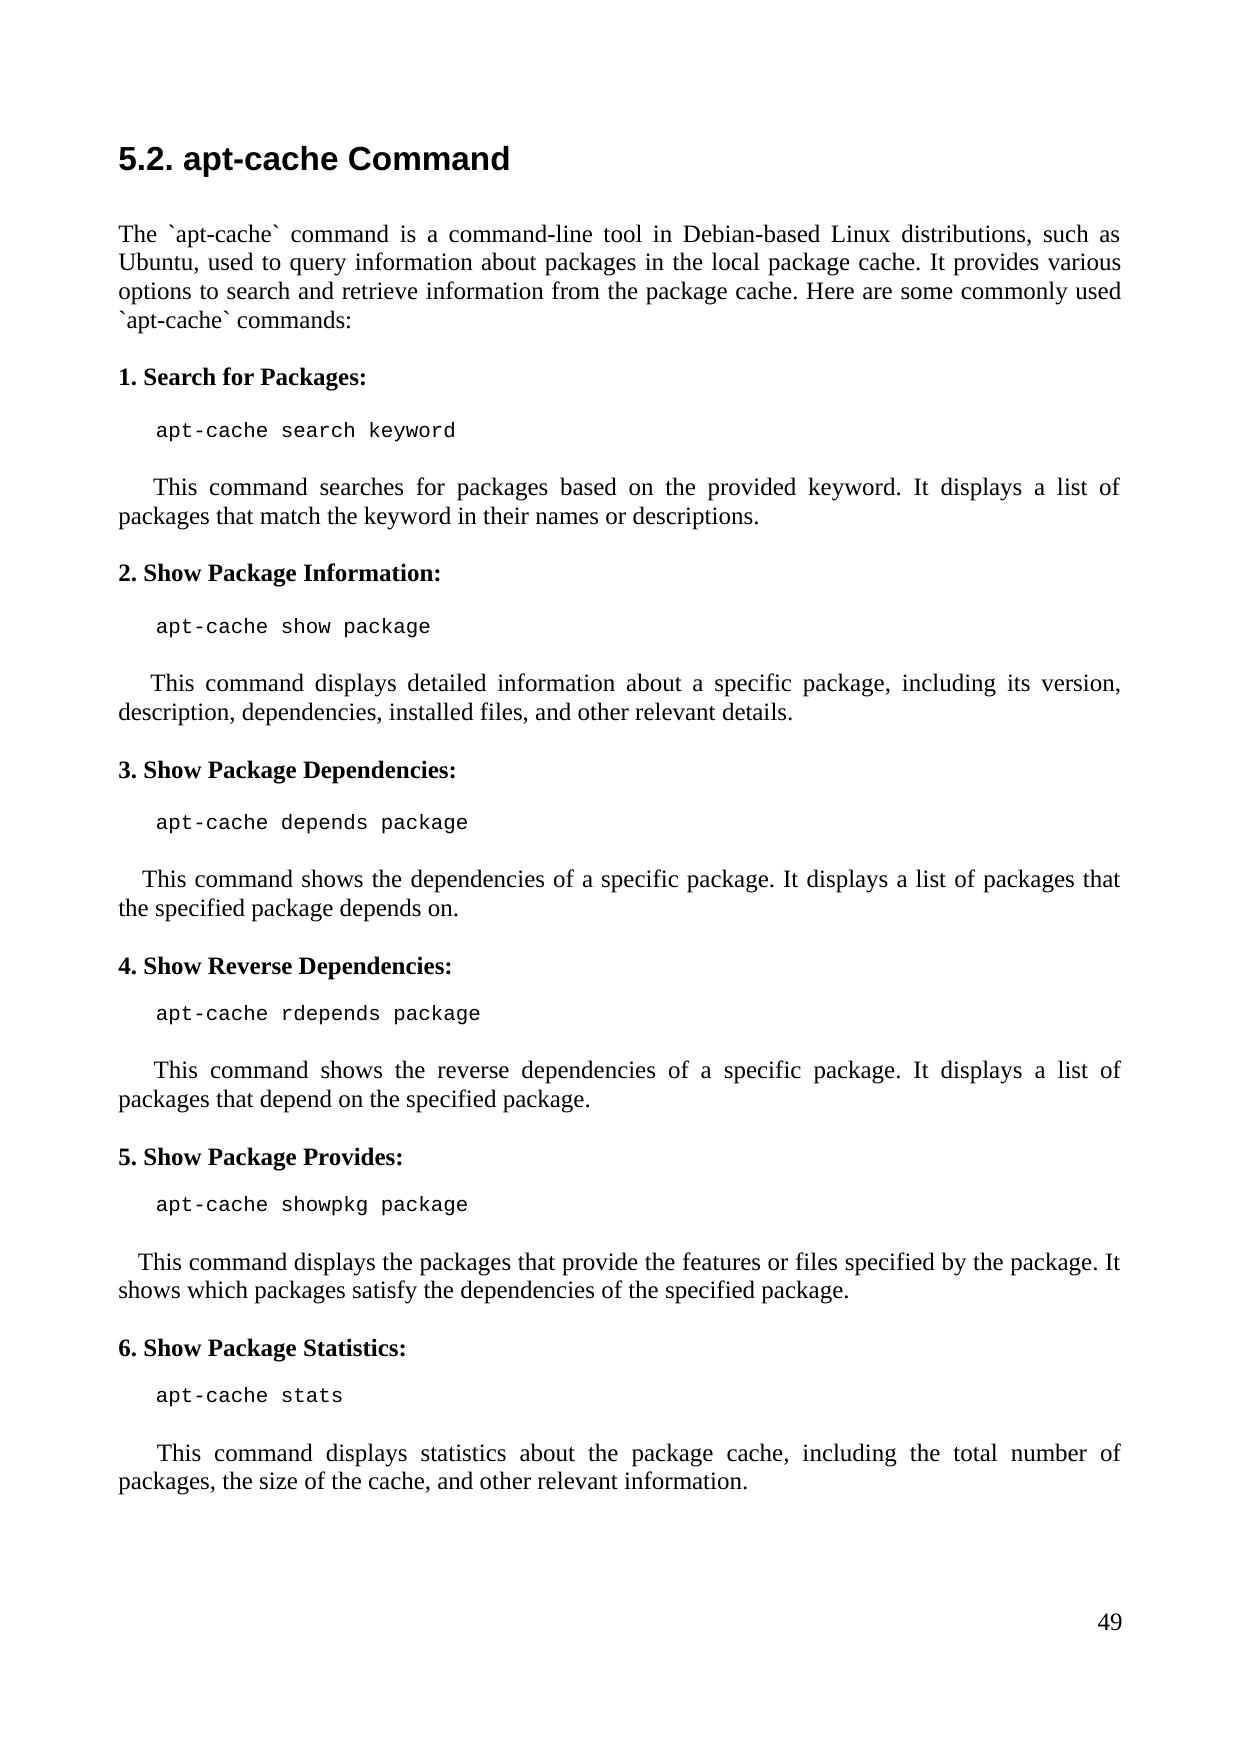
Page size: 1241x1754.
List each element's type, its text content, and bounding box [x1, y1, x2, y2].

text apt-cache depends package [118, 812, 1122, 836]
text 1. Search for Packages: [118, 362, 1122, 391]
text apt-cache stats [118, 1385, 1122, 1409]
text 4. Show Reverse Dependencies: [118, 951, 1122, 979]
text This command shows the dependencies of a specific package. It displays a list of packages that the specified package depends on. [118, 864, 1122, 922]
text apt-cache show package [118, 616, 1122, 640]
text This command displays the packages that provide the features or files specified by the package. It shows which packages satisfy the dependencies of the specified package. [118, 1247, 1122, 1304]
text This command shows the reverse dependencies of a specific package. It displays a list of packages that depend on the specified package. [118, 1056, 1122, 1113]
text 5. Show Package Provides: [118, 1142, 1122, 1171]
text This command searches for packages based on the provided keyword. It displays a list of packages that match the keyword in their names or descriptions. [118, 472, 1122, 530]
text 3. Show Package Dependencies: [118, 755, 1122, 783]
text apt-cache rdepends package [118, 1003, 1122, 1027]
text 6. Show Package Statistics: [118, 1333, 1122, 1362]
subtitle 5.2. apt-cache Command [118, 139, 1122, 177]
text 2. Show Package Information: [118, 558, 1122, 587]
text apt-cache showpkg package [118, 1194, 1122, 1218]
text This command displays statistics about the package cache, including the total number of packages, the size of the cache, and other relevant information. [118, 1438, 1122, 1495]
text The `apt-cache` command is a command-line tool in Debian-based Linux distributions, such as Ubuntu, used to query information about packages in the local package cache. It provides various options to search and retrieve information from the package cache. Here are some commonly used `apt-cache` commands: [118, 219, 1122, 334]
text This command displays detailed information about a specific package, including its version, description, dependencies, installed files, and other relevant details. [118, 668, 1122, 726]
text apt-cache search keyword [118, 420, 1122, 443]
